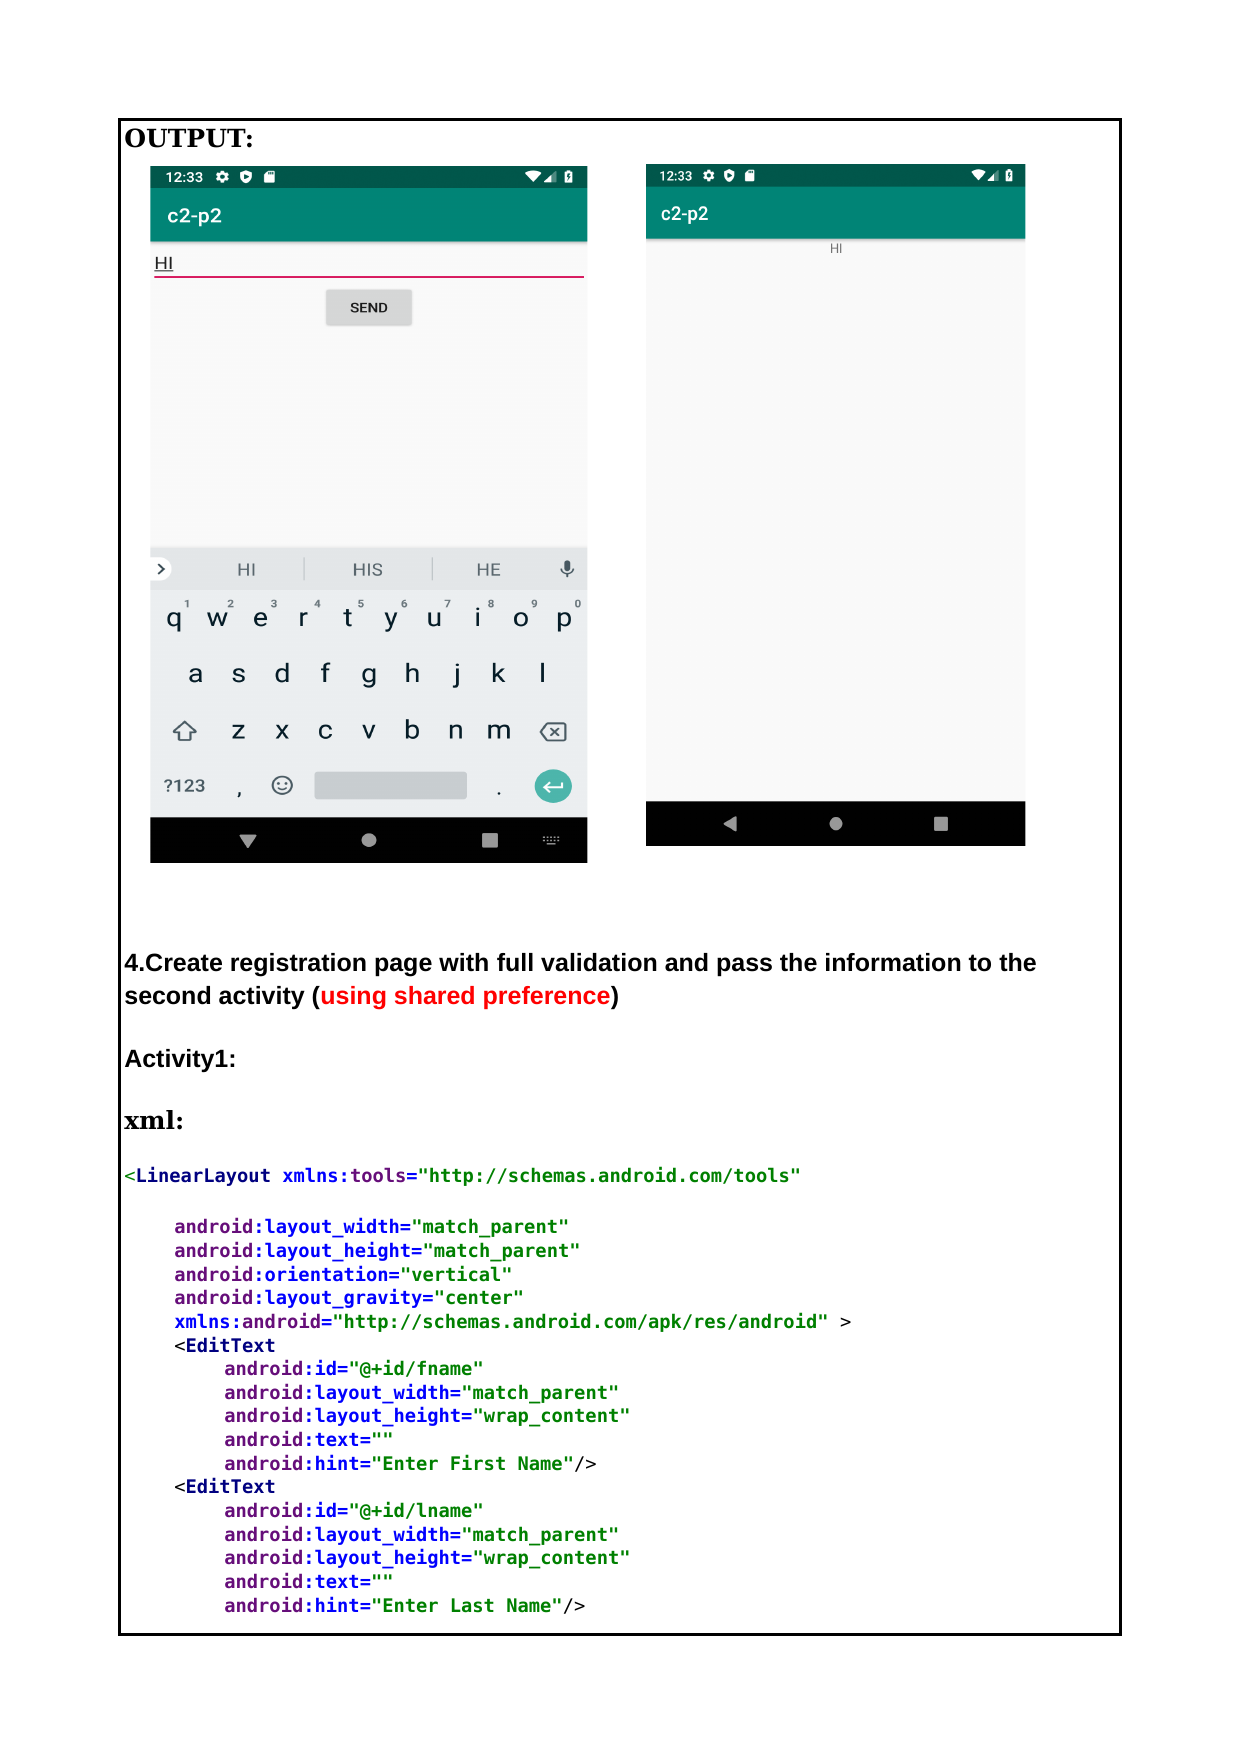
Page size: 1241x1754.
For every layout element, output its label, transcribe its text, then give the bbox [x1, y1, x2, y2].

text android:text="" [124, 1429, 1116, 1453]
text android:layout_width="match_parent" [124, 1382, 1116, 1406]
text android:text="" [124, 1571, 1116, 1595]
text android:id="@+id/lname" [124, 1500, 1116, 1524]
text xml: [124, 1106, 1116, 1136]
text OUTPUT: [124, 124, 1116, 153]
text Activity1: [124, 1044, 1116, 1072]
text <EditText [124, 1476, 1116, 1500]
text <LinearLayout xmlns:tools="http://schemas.android.com/tools" [124, 1165, 1116, 1187]
text android:layout_height="wrap_content" [124, 1547, 1116, 1571]
text android:layout_width="match_parent" [124, 1524, 1116, 1547]
text android:orientation="vertical" [124, 1264, 1116, 1287]
text android:hint="Enter First Name"/> [124, 1453, 1116, 1476]
text android:hint="Enter Last Name"/> [124, 1595, 1116, 1618]
picture [150, 166, 588, 863]
text android:layout_height="match_parent" [124, 1240, 1116, 1264]
text <EditText [124, 1334, 1116, 1358]
text android:layout_height="wrap_content" [124, 1406, 1116, 1429]
text android:id="@+id/fname" [124, 1358, 1116, 1382]
text xmlns:android="http://schemas.android.com/apk/res/android" > [124, 1311, 1116, 1334]
text 4.Create registration page with full validation and pass the information to the second activity (using shared preference) [124, 948, 1116, 1010]
text android:layout_gravity="center" [124, 1287, 1116, 1311]
text android:layout_width="match_parent" [124, 1216, 1116, 1240]
picture [646, 164, 1026, 846]
